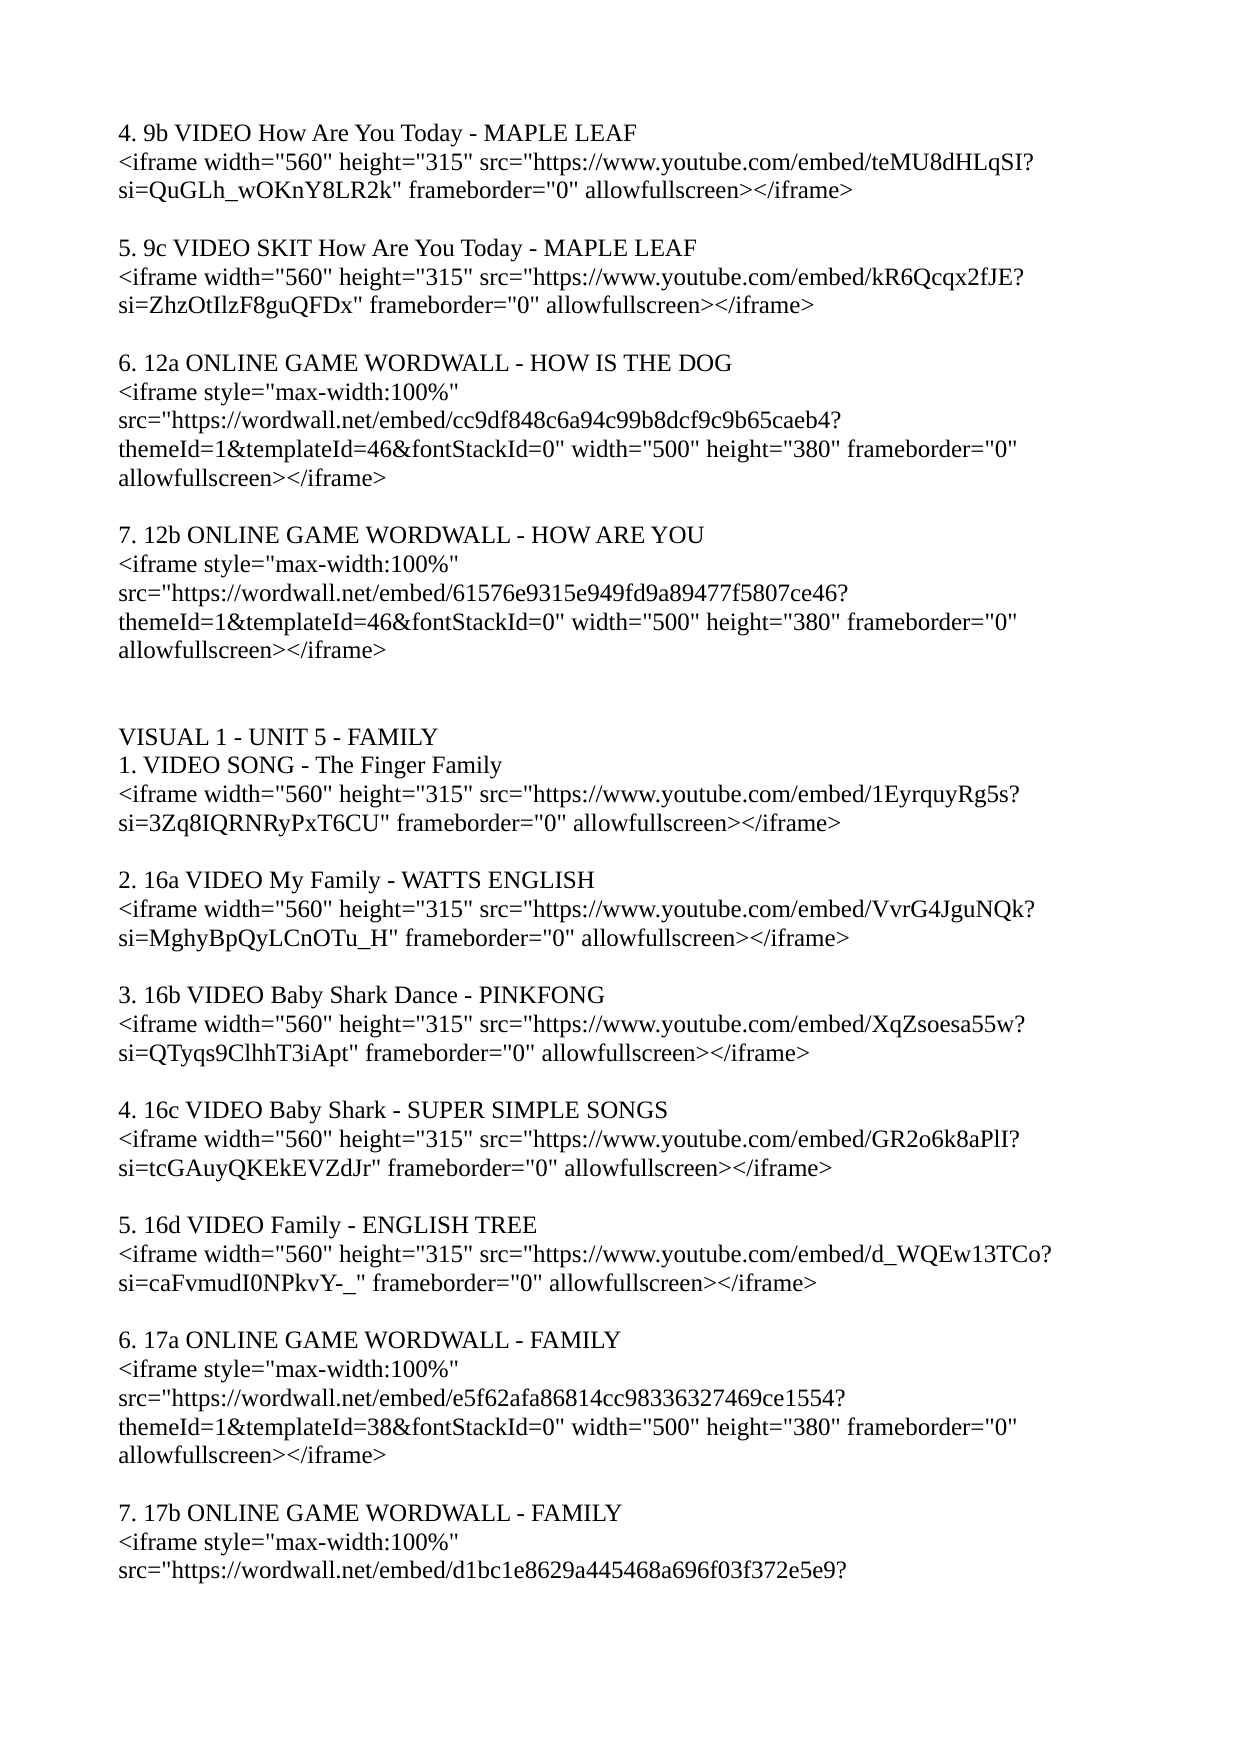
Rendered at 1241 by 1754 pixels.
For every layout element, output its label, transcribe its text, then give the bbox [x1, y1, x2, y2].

text <iframe width="560" height="315" src="https://www.youtube.com/embed/1EyrquyRg5s?si=3Zq8IQRNRyPxT6CU" frameborder="0" allowfullscreen></iframe> [118, 779, 1122, 837]
text <iframe width="560" height="315" src="https://www.youtube.com/embed/d_WQEw13TCo?si=caFvmudI0NPkvY-_" frameborder="0" allowfullscreen></iframe> [118, 1239, 1122, 1297]
text <iframe style="max-width:100%" src="https://wordwall.net/embed/e5f62afa86814cc98336327469ce1554?themeId=1&templateId=38&fontStackId=0" width="500" height="380" frameborder="0" allowfullscreen></iframe> [118, 1354, 1122, 1469]
text <iframe width="560" height="315" src="https://www.youtube.com/embed/VvrG4JguNQk?si=MghyBpQyLCnOTu_H" frameborder="0" allowfullscreen></iframe> [118, 894, 1122, 952]
text 4. 9b VIDEO How Are You Today - MAPLE LEAF [118, 118, 1122, 147]
text VISUAL 1 - UNIT 5 - FAMILY [118, 722, 1122, 751]
text <iframe style="max-width:100%" src="https://wordwall.net/embed/cc9df848c6a94c99b8dcf9c9b65caeb4?themeId=1&templateId=46&fontStackId=0" width="500" height="380" frameborder="0" allowfullscreen></iframe> [118, 377, 1122, 492]
text 7. 12b ONLINE GAME WORDWALL - HOW ARE YOU [118, 521, 1122, 549]
text <iframe width="560" height="315" src="https://www.youtube.com/embed/XqZsoesa55w?si=QTyqs9ClhhT3iApt" frameborder="0" allowfullscreen></iframe> [118, 1009, 1122, 1067]
text <iframe style="max-width:100%" src="https://wordwall.net/embed/61576e9315e949fd9a89477f5807ce46?themeId=1&templateId=46&fontStackId=0" width="500" height="380" frameborder="0" allowfullscreen></iframe> [118, 549, 1122, 664]
text <iframe width="560" height="315" src="https://www.youtube.com/embed/teMU8dHLqSI?si=QuGLh_wOKnY8LR2k" frameborder="0" allowfullscreen></iframe> [118, 147, 1122, 204]
text 6. 12a ONLINE GAME WORDWALL - HOW IS THE DOG [118, 348, 1122, 377]
text 6. 17a ONLINE GAME WORDWALL - FAMILY [118, 1326, 1122, 1354]
text 3. 16b VIDEO Baby Shark Dance - PINKFONG [118, 981, 1122, 1009]
text 2. 16a VIDEO My Family - WATTS ENGLISH [118, 866, 1122, 894]
text 7. 17b ONLINE GAME WORDWALL - FAMILY [118, 1498, 1122, 1527]
text 5. 9c VIDEO SKIT How Are You Today - MAPLE LEAF [118, 233, 1122, 262]
text 1. VIDEO SONG - The Finger Family [118, 751, 1122, 779]
text 5. 16d VIDEO Family - ENGLISH TREE [118, 1211, 1122, 1239]
text <iframe width="560" height="315" src="https://www.youtube.com/embed/GR2o6k8aPlI?si=tcGAuyQKEkEVZdJr" frameborder="0" allowfullscreen></iframe> [118, 1124, 1122, 1182]
text <iframe style="max-width:100%" src="https://wordwall.net/embed/d1bc1e8629a445468a696f03f372e5e9? [118, 1527, 1122, 1584]
text <iframe width="560" height="315" src="https://www.youtube.com/embed/kR6Qcqx2fJE?si=ZhzOtIlzF8guQFDx" frameborder="0" allowfullscreen></iframe> [118, 262, 1122, 319]
text 4. 16c VIDEO Baby Shark - SUPER SIMPLE SONGS [118, 1096, 1122, 1124]
